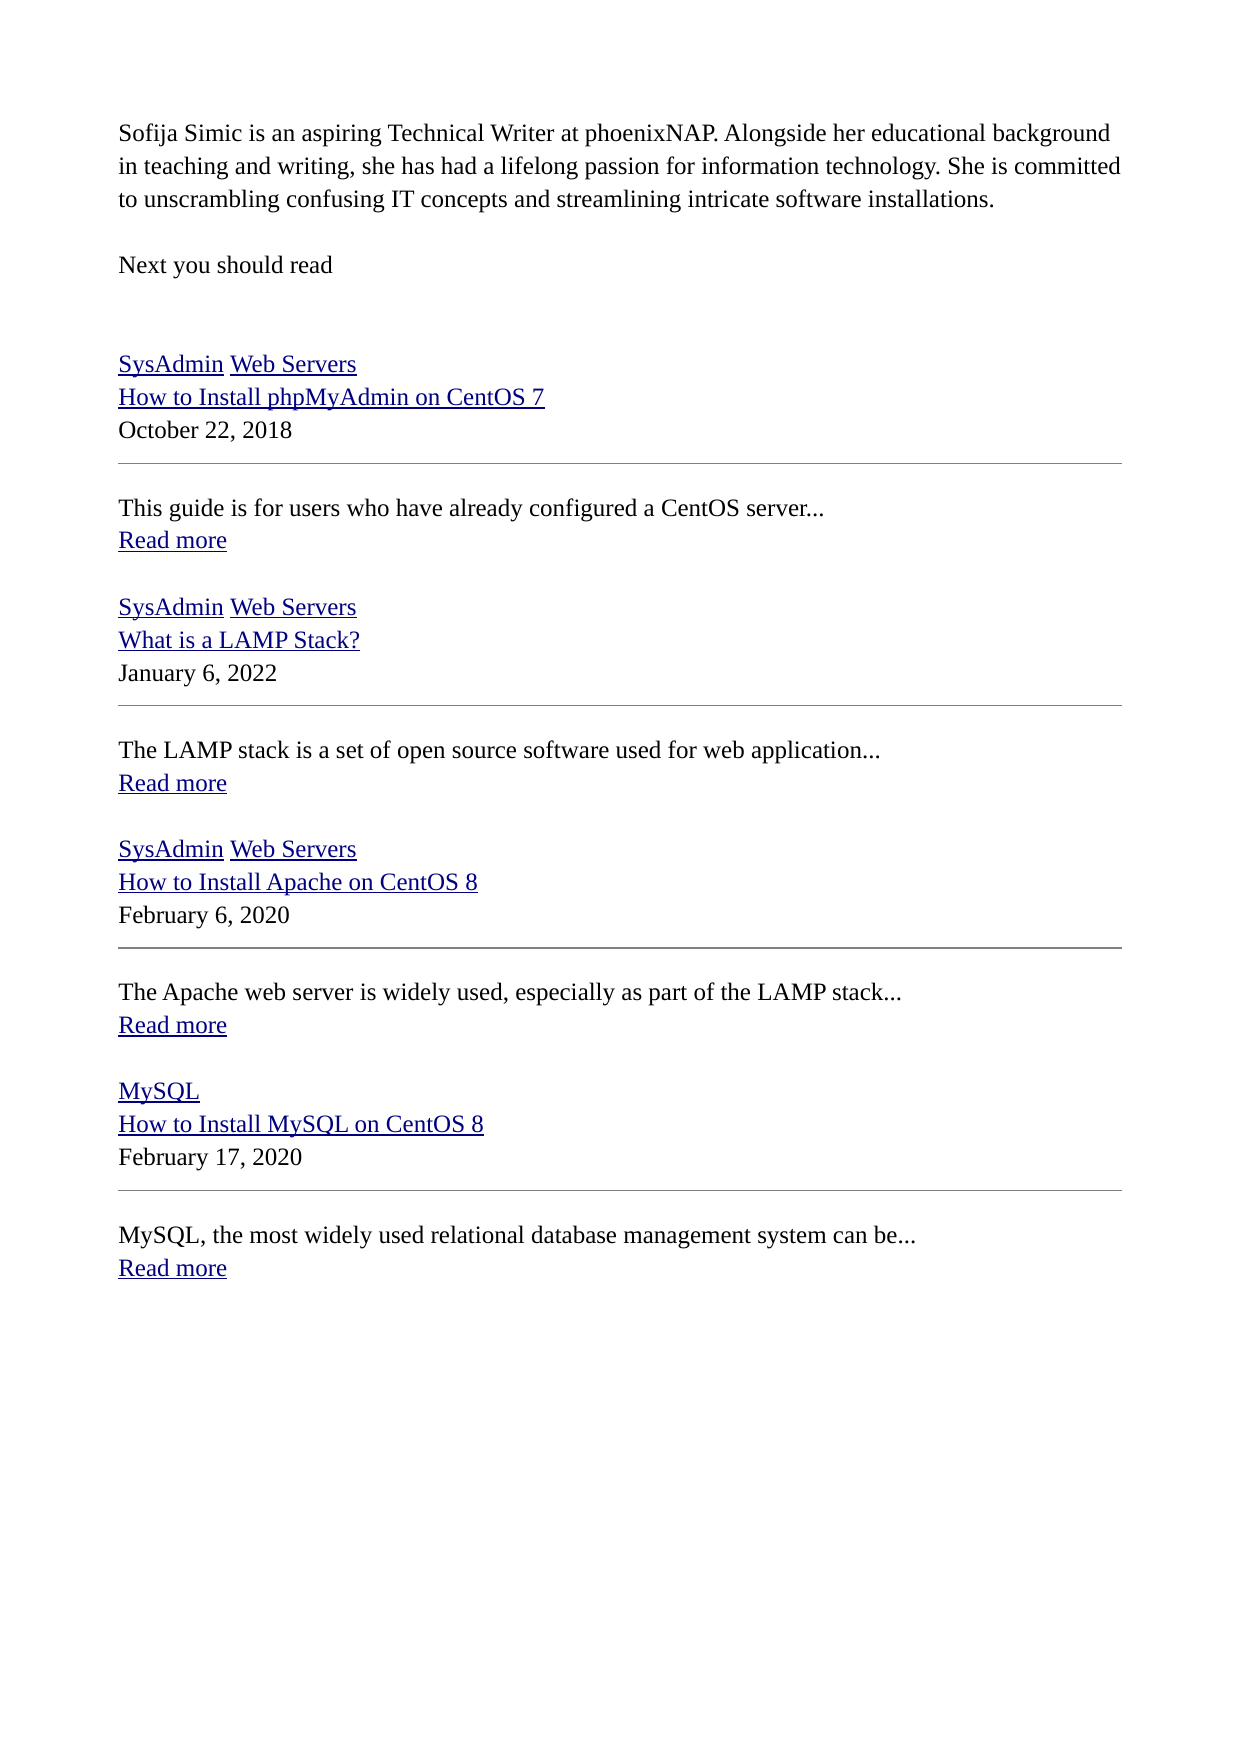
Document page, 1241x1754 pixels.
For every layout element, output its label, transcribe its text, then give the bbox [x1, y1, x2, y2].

text Next you should read [118, 250, 1122, 279]
text Read more [118, 1010, 1122, 1039]
text October 22, 2018 [118, 415, 1122, 444]
text January 6, 2022 [118, 658, 1122, 686]
text Sofija Simic is an aspiring Technical Writer at phoenixNAP. Alongside her educational background in teaching and writing, she has had a lifelong passion for information technology. She is committed to unscrambling confusing IT concepts and streamlining intricate software installations. [118, 118, 1122, 213]
text This guide is for users who have already configured a CentOS server... [118, 493, 1122, 521]
text MySQL, the most widely used relational database management system can be... [118, 1220, 1122, 1248]
text February 6, 2020 [118, 900, 1122, 929]
text MySQL [118, 1076, 1122, 1105]
text The LAMP stack is a set of open source software used for web application... [118, 735, 1122, 764]
text Read more [118, 768, 1122, 797]
text How to Install Apache on CentOS 8 [118, 867, 1122, 896]
text SysAdmin Web Servers [118, 834, 1122, 863]
text SysAdmin Web Servers [118, 592, 1122, 620]
text The Apache web server is widely used, especially as part of the LAMP stack... [118, 977, 1122, 1006]
text Read more [118, 1253, 1122, 1282]
text SysAdmin Web Servers [118, 349, 1122, 378]
text February 17, 2020 [118, 1142, 1122, 1171]
text Read more [118, 526, 1122, 554]
text What is a LAMP Stack? [118, 625, 1122, 653]
text How to Install phpMyAdmin on CentOS 7 [118, 382, 1122, 411]
text How to Install MySQL on CentOS 8 [118, 1109, 1122, 1138]
